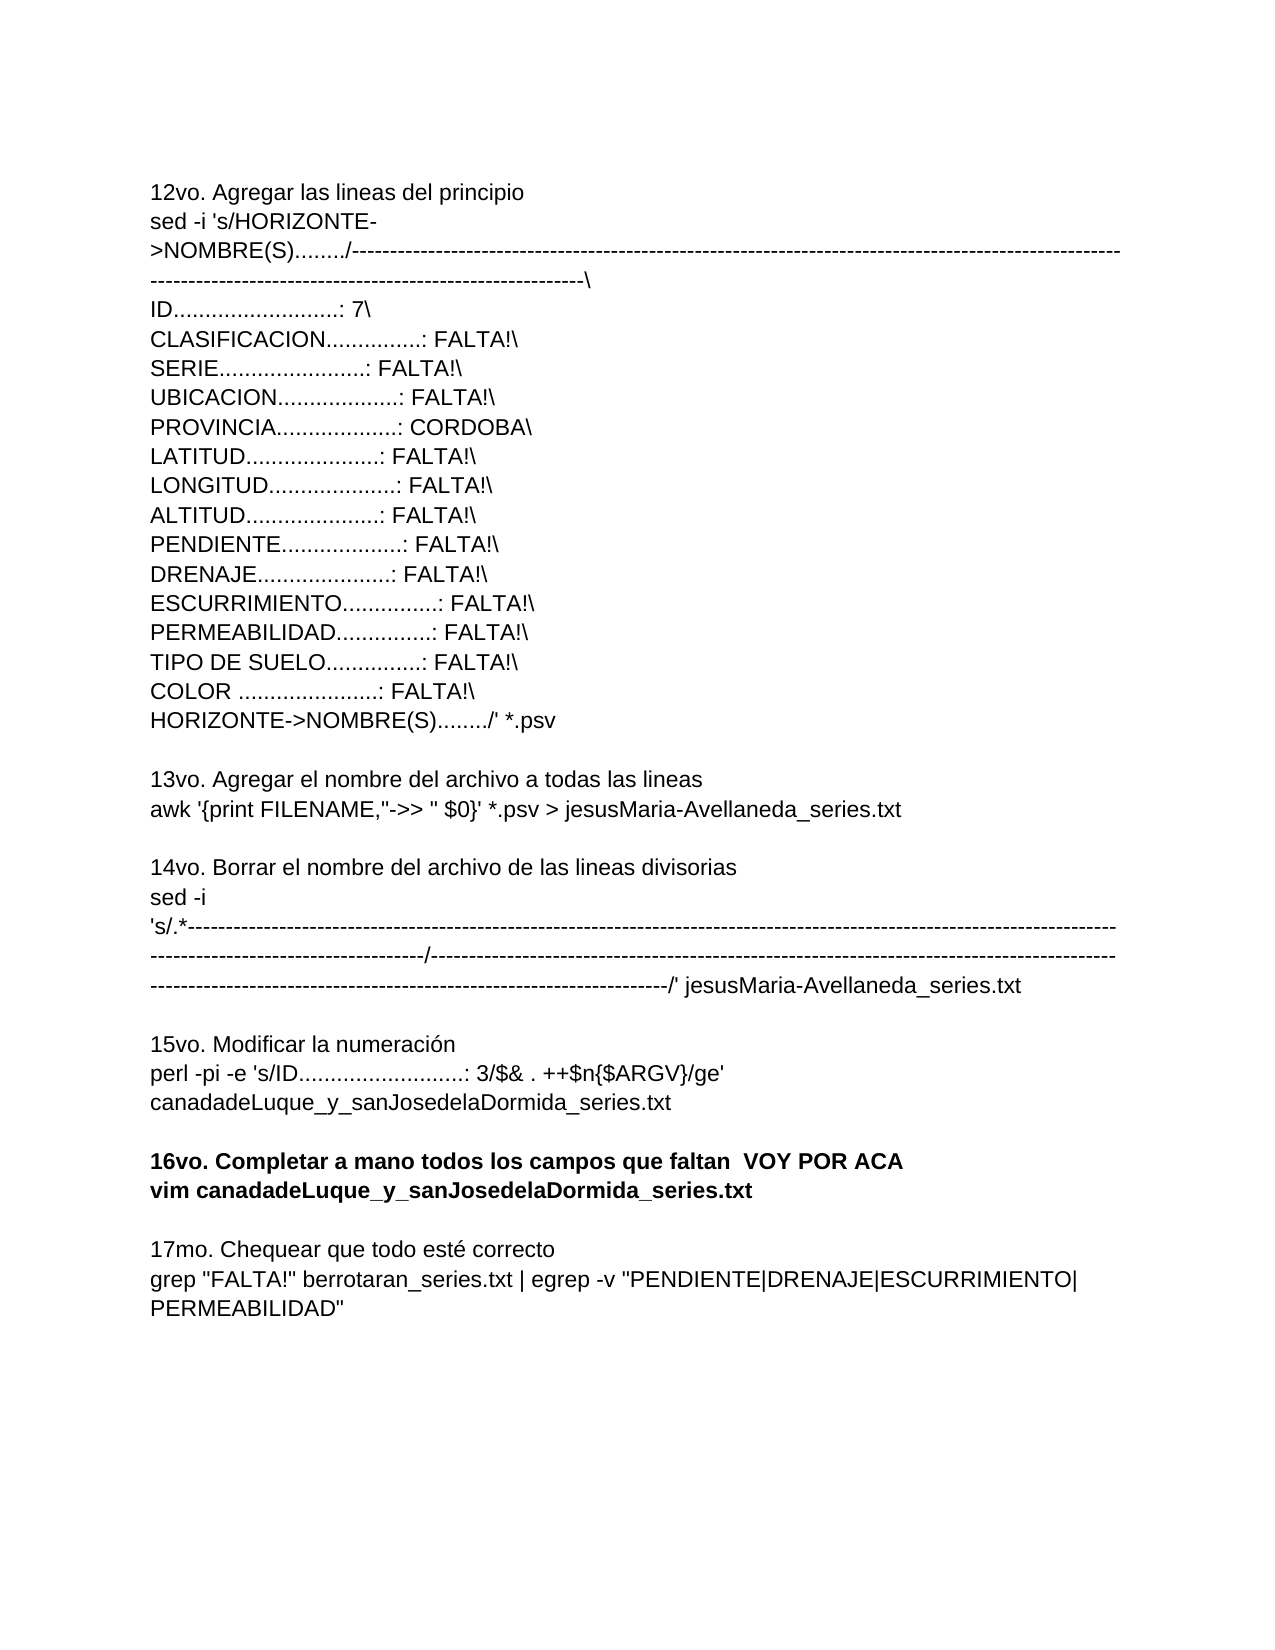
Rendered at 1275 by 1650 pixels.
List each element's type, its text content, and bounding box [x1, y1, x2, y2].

text TIPO DE SUELO...............: FALTA!\ [150, 649, 1125, 675]
text SERIE.......................: FALTA!\ [150, 356, 1125, 381]
text ID..........................: 7\ [150, 297, 1125, 322]
text perl -pi -e 's/ID..........................: 3/$& . ++$n{$ARGV}/ge' canadadeLuque_y_sanJosedelaDormida_series.txt [150, 1061, 1125, 1116]
text ALTITUD.....................: FALTA!\ [150, 502, 1125, 528]
text 17mo. Chequear que todo esté correcto [150, 1237, 1125, 1262]
text awk '{print FILENAME,"->> " $0}' *.psv > jesusMaria-Avellaneda_series.txt [150, 796, 1125, 822]
text LATITUD.....................: FALTA!\ [150, 444, 1125, 469]
text 12vo. Agregar las lineas del principio [150, 179, 1125, 205]
text UBICACION...................: FALTA!\ [150, 385, 1125, 411]
text DRENAJE.....................: FALTA!\ [150, 561, 1125, 587]
text CLASIFICACION...............: FALTA!\ [150, 326, 1125, 352]
text sed -i 's/HORIZONTE->NOMBRE(S)......../--------------------------------------------------------------------------------------------------------------------------------------------------------------\ [150, 209, 1125, 293]
text ESCURRIMIENTO...............: FALTA!\ [150, 591, 1125, 616]
text 14vo. Borrar el nombre del archivo de las lineas divisorias [150, 855, 1125, 881]
text PERMEABILIDAD...............: FALTA!\ [150, 620, 1125, 646]
text vim canadadeLuque_y_sanJosedelaDormida_series.txt [150, 1178, 1125, 1204]
text LONGITUD....................: FALTA!\ [150, 473, 1125, 499]
text PENDIENTE...................: FALTA!\ [150, 532, 1125, 557]
text sed -i 's/.*--------------------------------------------------------------------------------------------------------------------------------------------------------------/--------------------------------------------------------------------------------------------------------------------------------------------------------------/' jesusMaria-Avellaneda_series.txt [150, 884, 1125, 998]
text 15vo. Modificar la numeración [150, 1031, 1125, 1057]
text PROVINCIA...................: CORDOBA\ [150, 414, 1125, 440]
text 13vo. Agregar el nombre del archivo a todas las lineas [150, 767, 1125, 792]
text grep "FALTA!" berrotaran_series.txt | egrep -v "PENDIENTE|DRENAJE|ESCURRIMIENTO|PERMEABILIDAD" [150, 1266, 1125, 1321]
text 16vo. Completar a mano todos los campos que faltan VOY POR ACA [150, 1149, 1125, 1174]
text HORIZONTE->NOMBRE(S)......../' *.psv [150, 708, 1125, 734]
text COLOR ......................: FALTA!\ [150, 679, 1125, 704]
